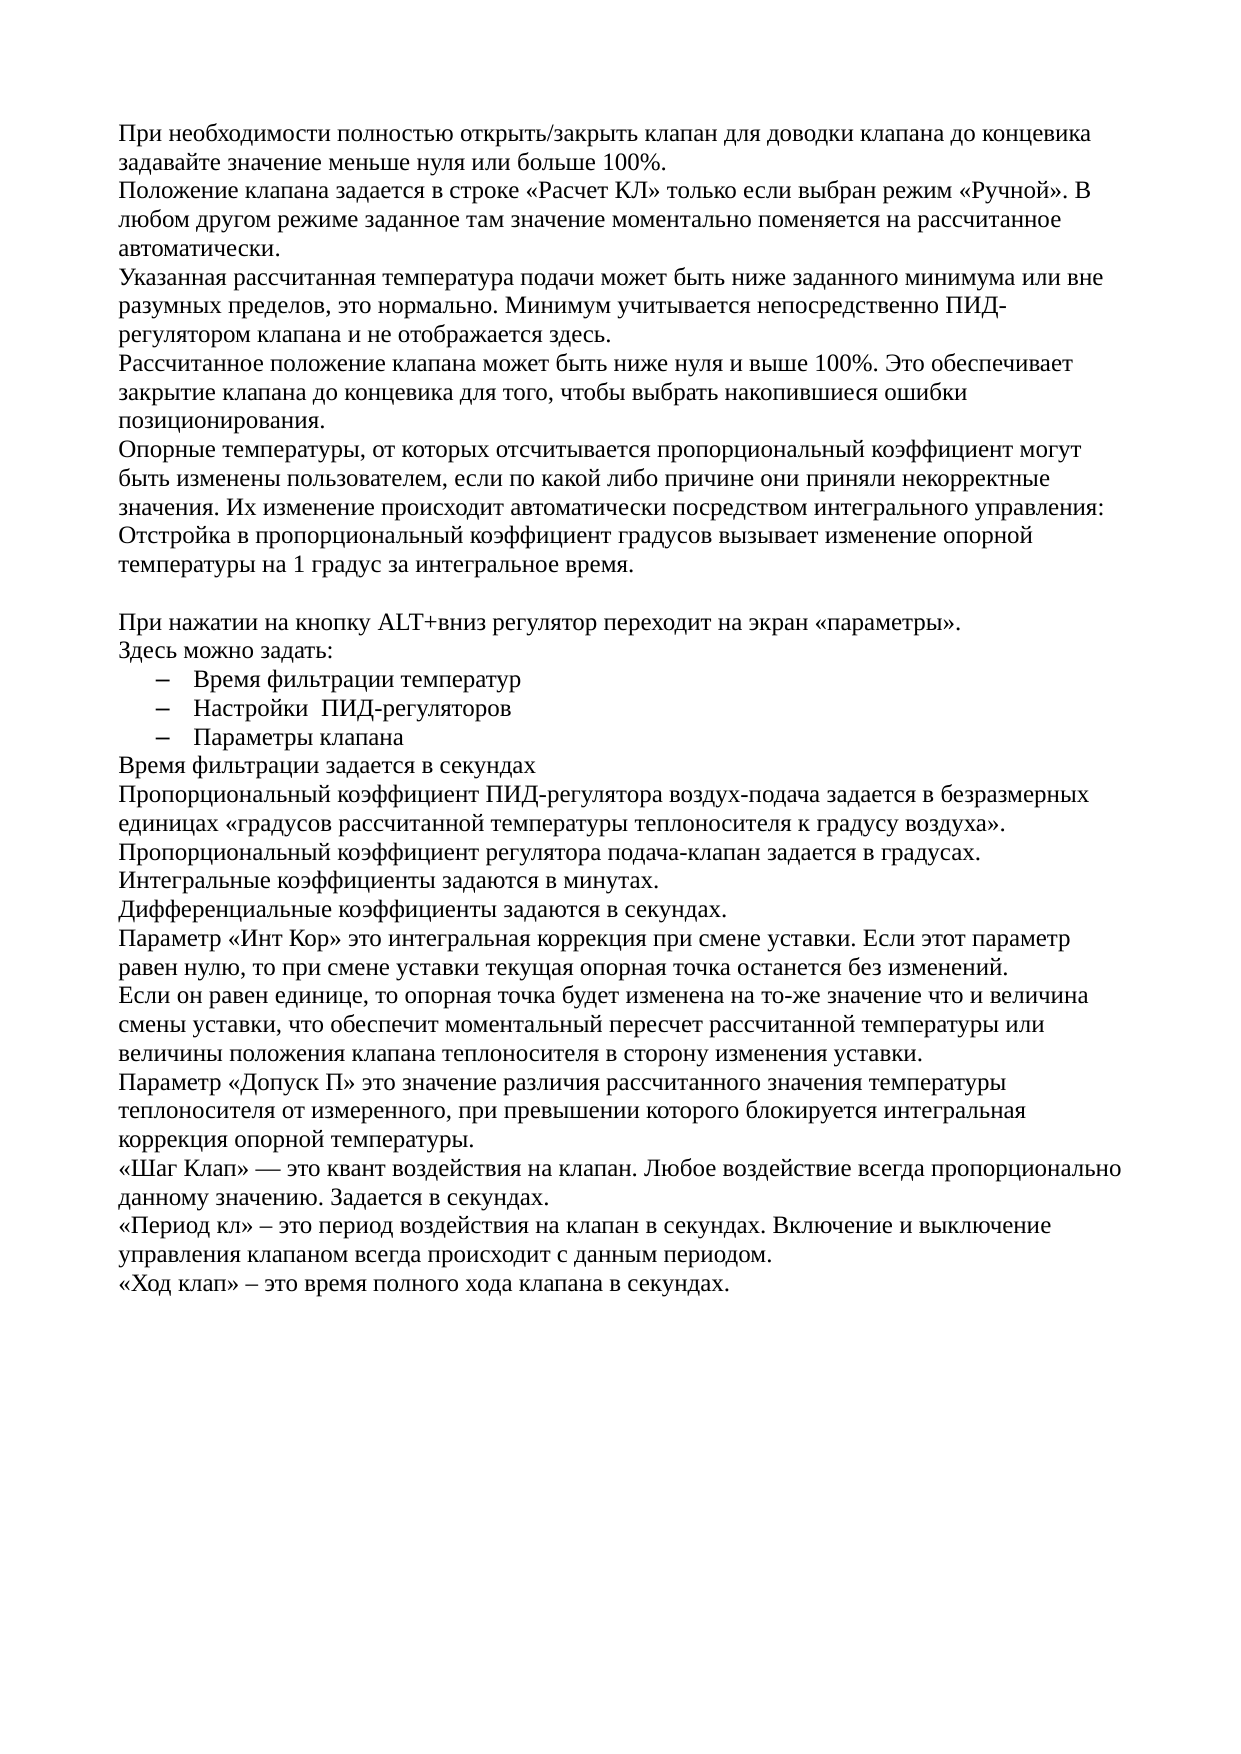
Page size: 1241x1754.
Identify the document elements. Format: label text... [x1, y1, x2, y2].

text Положение клапана задается в строке «Расчет КЛ» только если выбран режим «Ручной». В любом другом режиме заданное там значение моментально поменяется на рассчитанное автоматически. [118, 176, 1122, 262]
text Параметр «Допуск П» это значение различия рассчитанного значения температуры теплоносителя от измеренного, при превышении которого блокируется интегральная коррекция опорной температуры. [118, 1067, 1122, 1153]
text Пропорциональный коэффициент регулятора подача-клапан задается в градусах. [118, 837, 1122, 866]
text Параметр «Инт Кор» это интегральная коррекция при смене уставки. Если этот параметр равен нулю, то при смене уставки текущая опорная точка останется без изменений. [118, 923, 1122, 981]
text «Шаг Клап» — это квант воздействия на клапан. Любое воздействие всегда пропорционально данному значению. Задается в секундах. [118, 1153, 1122, 1211]
text Дифференциальные коэффициенты задаются в секундах. [118, 894, 1122, 923]
text Указанная рассчитанная температура подачи может быть ниже заданного минимума или вне разумных пределов, это нормально. Минимум учитывается непосредственно ПИД-регулятором клапана и не отображается здесь. [118, 262, 1122, 348]
text Время фильтрации задается в секундах [118, 751, 1122, 779]
list Время фильтрации температур [156, 664, 1122, 693]
text Опорные температуры, от которых отсчитывается пропорциональный коэффициент могут быть изменены пользователем, если по какой либо причине они приняли некорректные значения. Их изменение происходит автоматически посредством интегрального управления: Отстройка в пропорциональный коэффициент градусов вызывает изменение опорной температуры на 1 градус за интегральное время. [118, 434, 1122, 578]
text Здесь можно задать: [118, 636, 1122, 664]
text Если он равен единице, то опорная точка будет изменена на то-же значение что и величина смены уставки, что обеспечит моментальный пересчет рассчитанной температуры или величины положения клапана теплоносителя в сторону изменения уставки. [118, 981, 1122, 1067]
text При необходимости полностью открыть/закрыть клапан для доводки клапана до концевика задавайте значение меньше нуля или больше 100%. [118, 118, 1122, 176]
text При нажатии на кнопку ALT+вниз регулятор переходит на экран «параметры». [118, 607, 1122, 636]
text Рассчитанное положение клапана может быть ниже нуля и выше 100%. Это обеспечивает закрытие клапана до концевика для того, чтобы выбрать накопившиеся ошибки позиционирования. [118, 348, 1122, 434]
text «Период кл» – это период воздействия на клапан в секундах. Включение и выключение управления клапаном всегда происходит с данным периодом. [118, 1211, 1122, 1268]
list Настройки ПИД-регуляторов [156, 693, 1122, 722]
text Интегральные коэффициенты задаются в минутах. [118, 866, 1122, 894]
list Параметры клапана [156, 722, 1122, 751]
text Пропорциональный коэффициент ПИД-регулятора воздух-подача задается в безразмерных единицах «градусов рассчитанной температуры теплоносителя к градусу воздуха». [118, 779, 1122, 837]
text «Ход клап» – это время полного хода клапана в секундах. [118, 1268, 1122, 1297]
